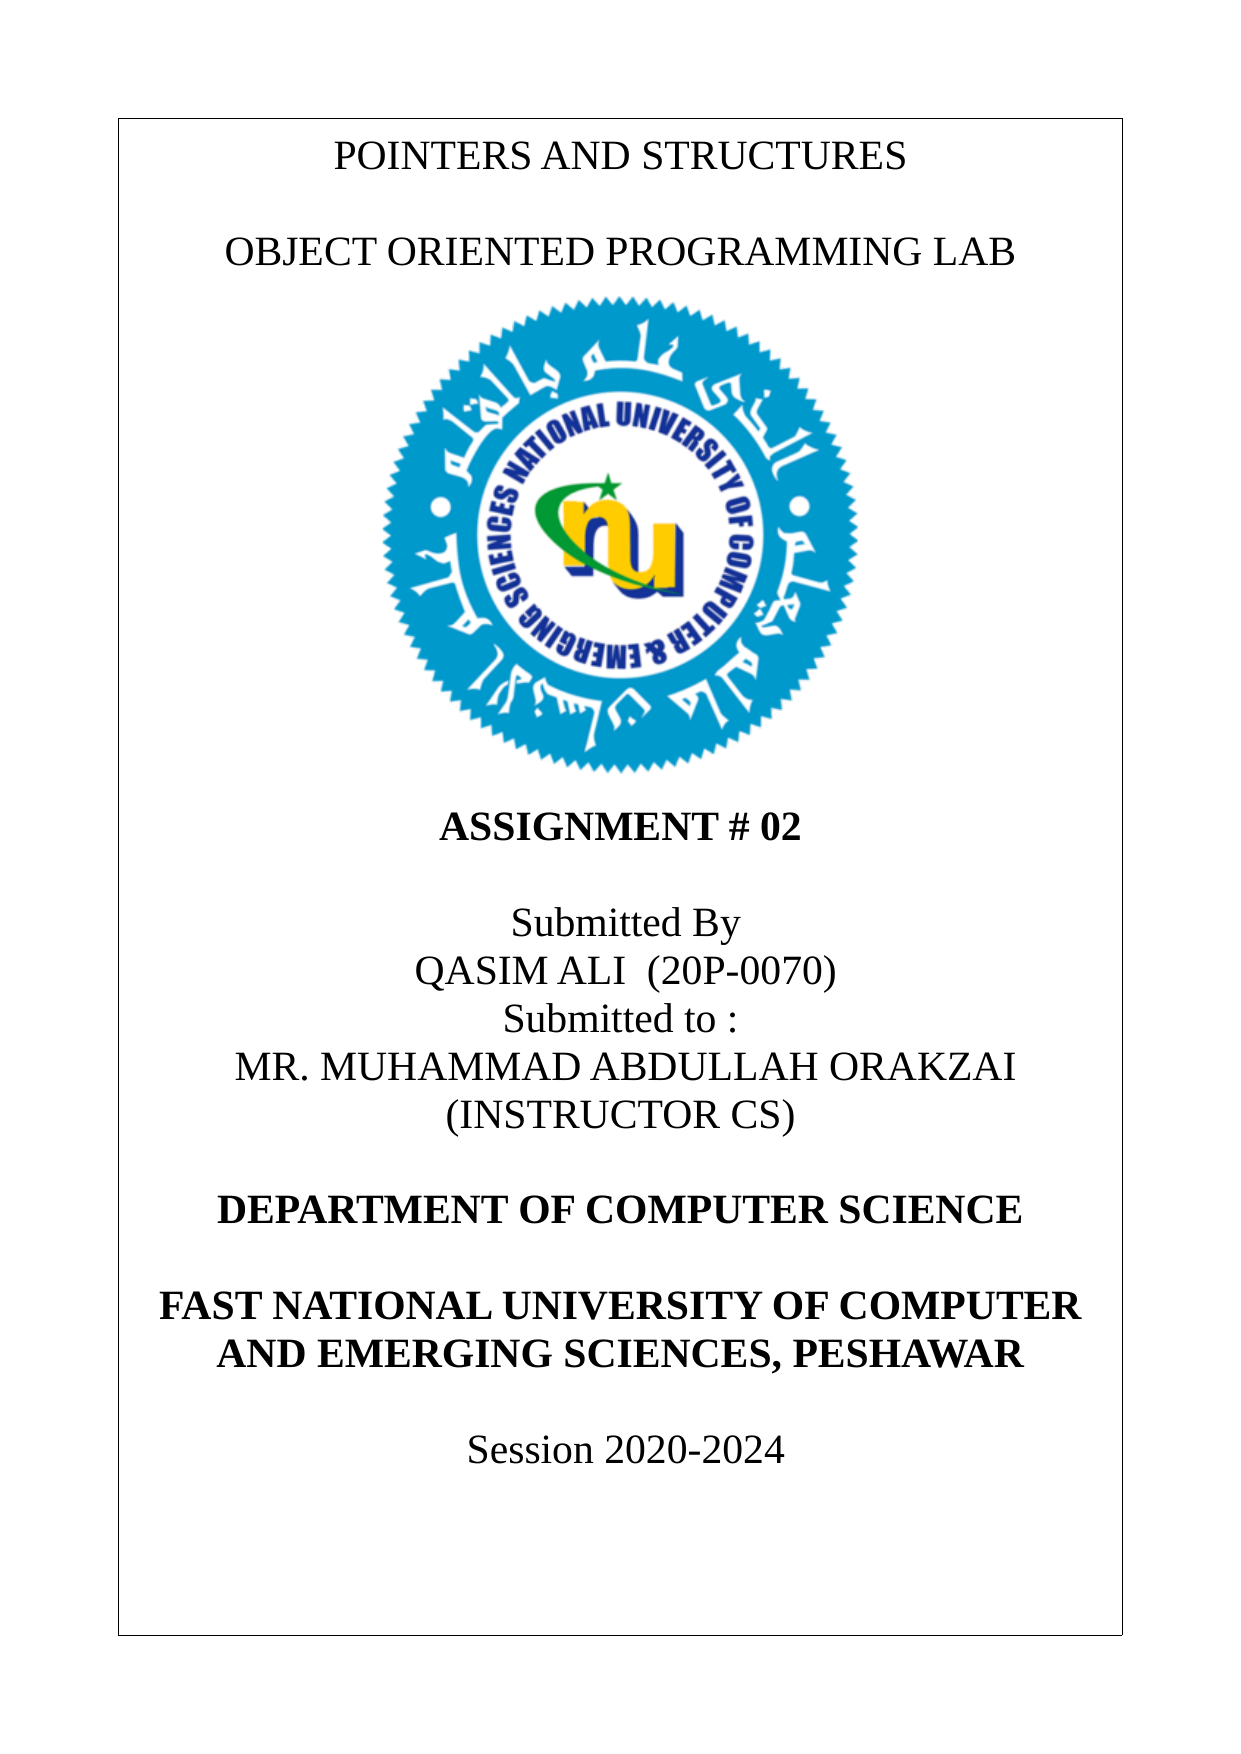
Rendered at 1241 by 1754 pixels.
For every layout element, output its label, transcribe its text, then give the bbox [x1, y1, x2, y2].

text Submitted By [131, 897, 1110, 945]
picture [382, 296, 858, 774]
text OBJECT ORIENTED PROGRAMMING LAB [131, 227, 1110, 274]
text Submitted to : [131, 993, 1110, 1041]
text POINTERS AND STRUCTURES [131, 131, 1110, 179]
text QASIM ALI (20P-0070) [131, 945, 1110, 993]
text FAST NATIONAL UNIVERSITY OF COMPUTER AND EMERGING SCIENCES, PESHAWAR [131, 1281, 1110, 1377]
text ASSIGNMENT # 02 [131, 802, 1110, 849]
text MR. MUHAMMAD ABDULLAH ORAKZAI (INSTRUCTOR CS) [131, 1041, 1110, 1137]
text Session 2020-2024 [131, 1424, 1110, 1472]
text DEPARTMENT OF COMPUTER SCIENCE [131, 1185, 1110, 1233]
